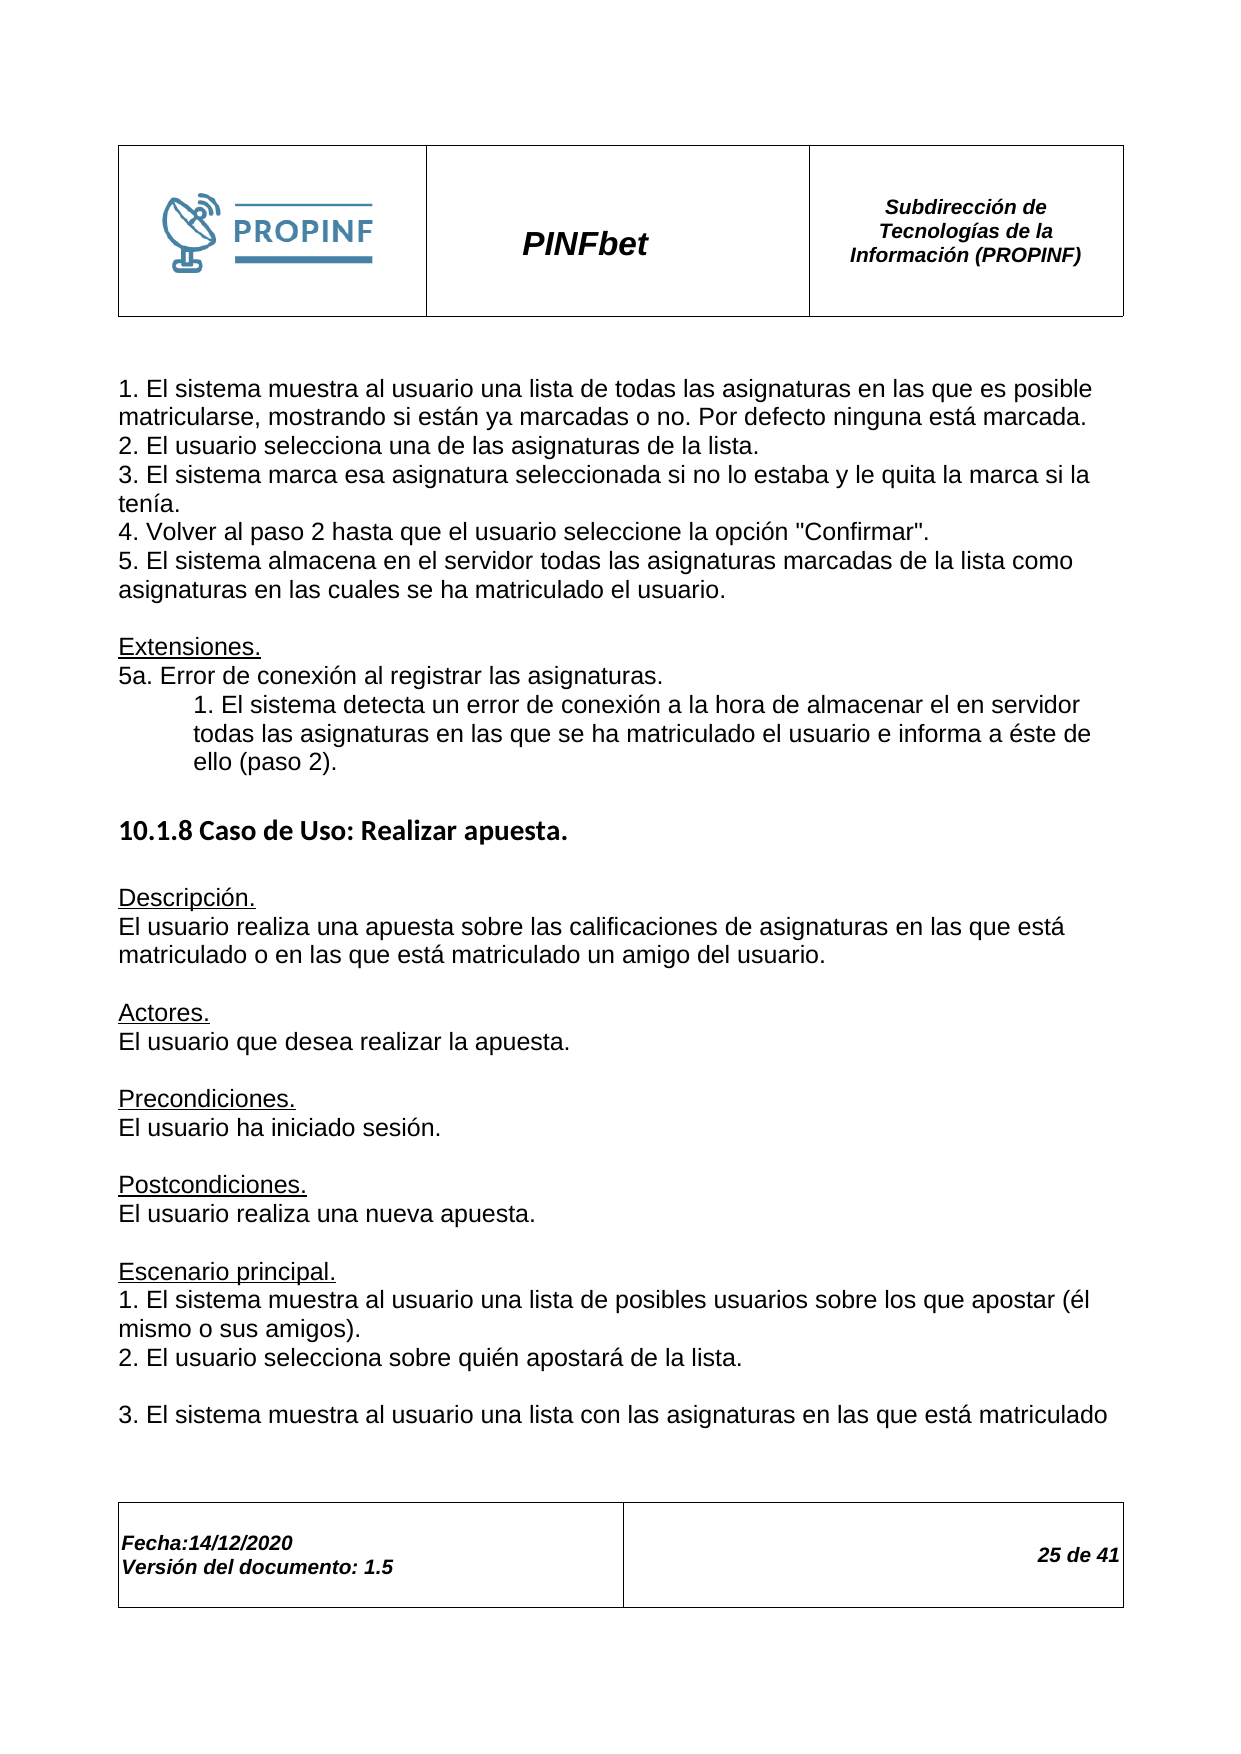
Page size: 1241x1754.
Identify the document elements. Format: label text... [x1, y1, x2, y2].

picture [126, 170, 414, 301]
text Postcondiciones. [118, 1171, 1122, 1199]
text 4. Volver al paso 2 hasta que el usuario seleccione la opción "Confirmar". [118, 517, 1122, 546]
text 1. El sistema muestra al usuario una lista de todas las asignaturas en las que es posible matricularse, mostrando si están ya marcadas o no. Por defecto ninguna está marcada. [118, 374, 1122, 431]
text Escenario principal. [118, 1257, 1122, 1286]
text Extensiones. [118, 632, 1122, 661]
text 10.1.8 Caso de Uso: Realizar apuesta. [118, 812, 1122, 847]
text Descripción. [118, 883, 1122, 912]
text Actores. [118, 998, 1122, 1027]
text 5. El sistema almacena en el servidor todas las asignaturas marcadas de la lista como asignaturas en las cuales se ha matriculado el usuario. [118, 546, 1122, 604]
text El usuario que desea realizar la apuesta. [118, 1027, 1122, 1056]
text 3. El sistema marca esa asignatura seleccionada si no lo estaba y le quita la marca si la tenía. [118, 460, 1122, 517]
text 3. El sistema muestra al usuario una lista con las asignaturas en las que está matriculado [118, 1401, 1122, 1429]
text El usuario realiza una apuesta sobre las calificaciones de asignaturas en las que está matriculado o en las que está matriculado un amigo del usuario. [118, 912, 1122, 969]
text 1. El sistema muestra al usuario una lista de posibles usuarios sobre los que apostar (él mismo o sus amigos). [118, 1286, 1122, 1343]
text 2. El usuario selecciona sobre quién apostará de la lista. [118, 1343, 1122, 1372]
text Precondiciones. [118, 1084, 1122, 1113]
text 1. El sistema detecta un error de conexión a la hora de almacenar el en servidor todas las asignaturas en las que se ha matriculado el usuario e informa a éste de ello (paso 2). [118, 690, 1122, 776]
text El usuario realiza una nueva apuesta. [118, 1199, 1122, 1228]
text 5a. Error de conexión al registrar las asignaturas. [118, 661, 1122, 690]
text El usuario ha iniciado sesión. [118, 1113, 1122, 1142]
text 2. El usuario selecciona una de las asignaturas de la lista. [118, 431, 1122, 460]
